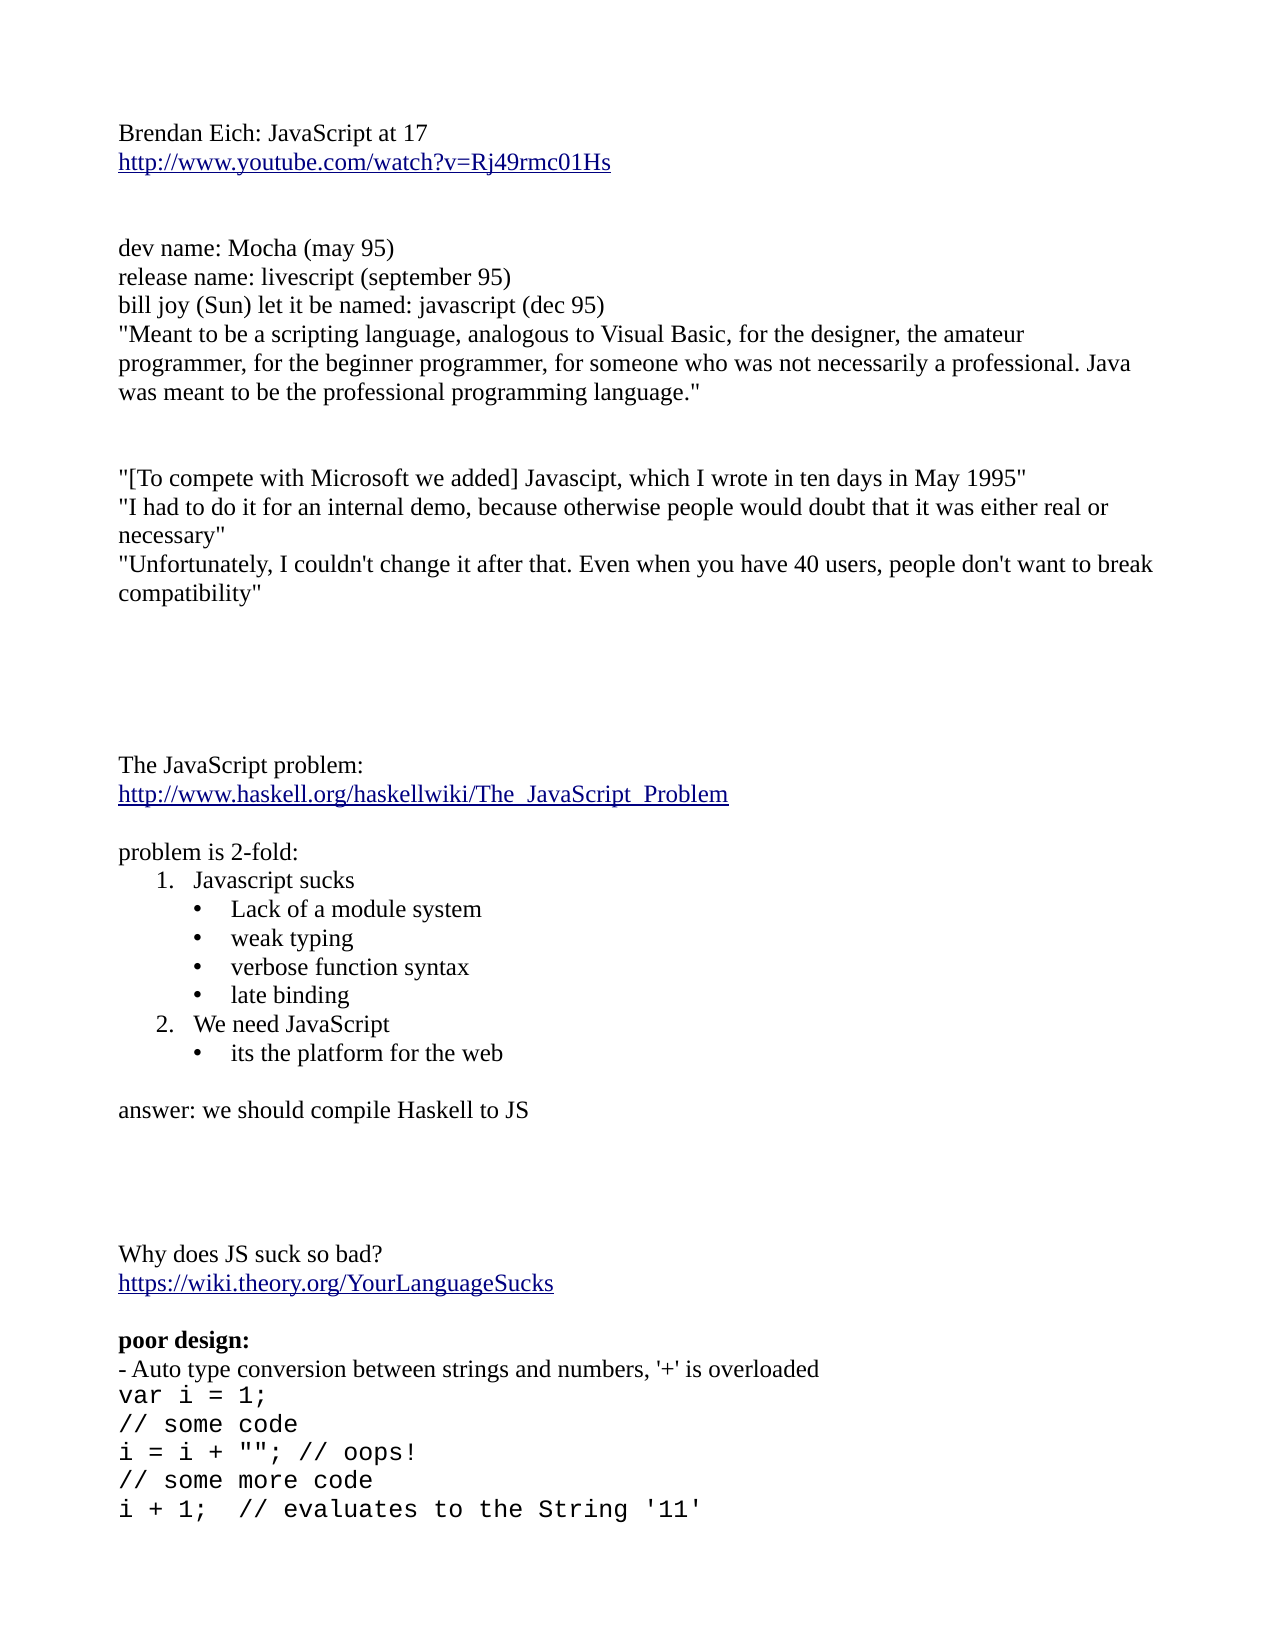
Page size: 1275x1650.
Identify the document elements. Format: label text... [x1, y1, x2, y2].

text var i = 1; [118, 1383, 1157, 1411]
text Why does JS suck so bad? [118, 1239, 1157, 1268]
text poor design: [118, 1326, 1157, 1354]
text "I had to do it for an internal demo, because otherwise people would doubt that it was either real or necessary" [118, 492, 1157, 549]
text http://www.haskell.org/haskellwiki/The_JavaScript_Problem [118, 779, 1157, 808]
list its the platform for the web [193, 1038, 1157, 1067]
text http://www.youtube.com/watch?v=Rj49rmc01Hs [118, 147, 1157, 176]
text bill joy (Sun) let it be named: javascript (dec 95) [118, 291, 1157, 319]
text The JavaScript problem: [118, 751, 1157, 779]
text problem is 2-fold: [118, 837, 1157, 866]
list late binding [193, 981, 1157, 1009]
text - Auto type conversion between strings and numbers, '+' is overloaded [118, 1354, 1157, 1383]
text release name: livescript (september 95) [118, 262, 1157, 291]
text "Meant to be a scripting language, analogous to Visual Basic, for the designer, the amateur programmer, for the beginner programmer, for someone who was not necessarily a professional. Java was meant to be the professional programming language." [118, 319, 1157, 406]
text answer: we should compile Haskell to JS [118, 1096, 1157, 1124]
list weak typing [193, 923, 1157, 952]
text i + 1; // evaluates to the String '11' [118, 1496, 1157, 1525]
list verbose function syntax [193, 952, 1157, 981]
list We need JavaScript [156, 1009, 1157, 1038]
text i = i + ""; // oops! [118, 1440, 1157, 1468]
text "[To compete with Microsoft we added] Javascipt, which I wrote in ten days in May 1995" [118, 463, 1157, 492]
text // some code [118, 1411, 1157, 1440]
text Brendan Eich: JavaScript at 17 [118, 118, 1157, 147]
text "Unfortunately, I couldn't change it after that. Even when you have 40 users, people don't want to break compatibility" [118, 549, 1157, 607]
text https://wiki.theory.org/YourLanguageSucks [118, 1268, 1157, 1297]
list Lack of a module system [193, 894, 1157, 923]
text dev name: Mocha (may 95) [118, 233, 1157, 262]
text // some more code [118, 1468, 1157, 1496]
list Javascript sucks [156, 866, 1157, 894]
